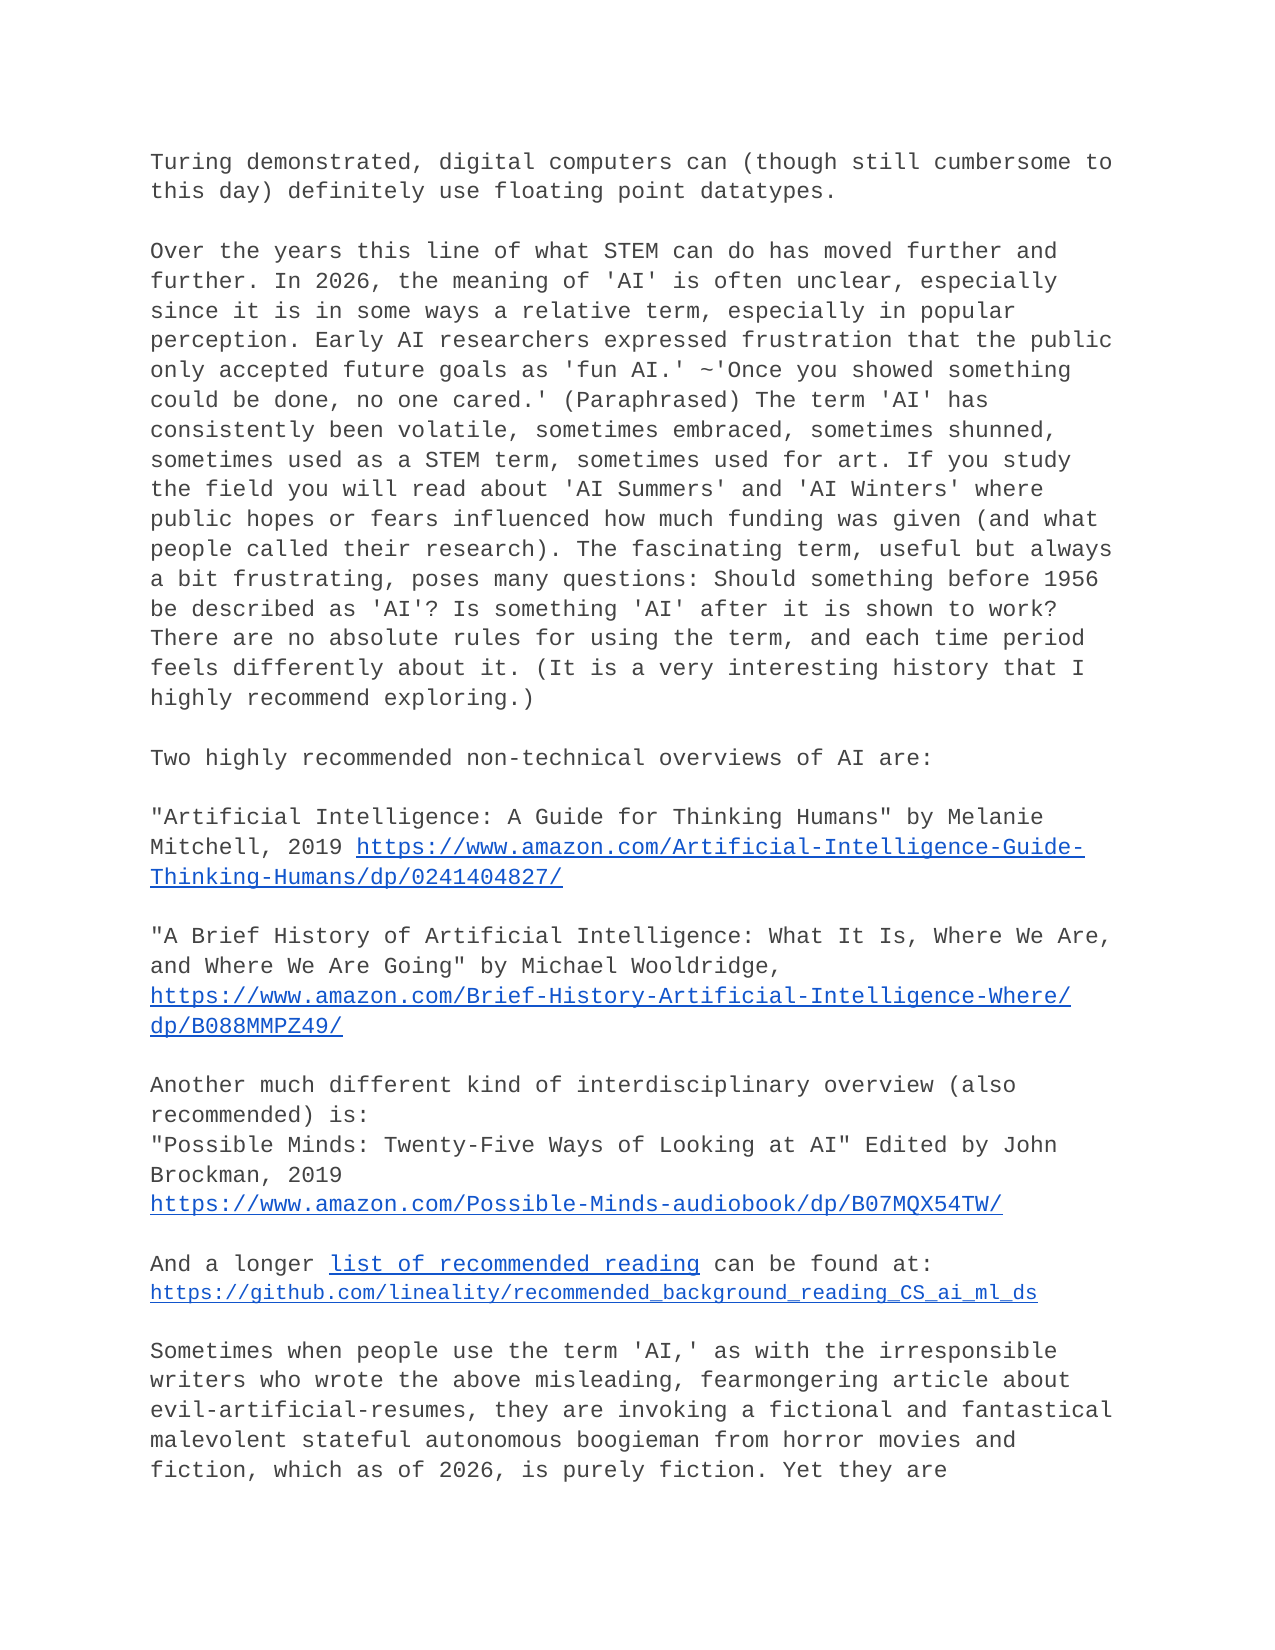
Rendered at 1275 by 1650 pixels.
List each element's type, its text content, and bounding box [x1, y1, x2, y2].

text Over the years this line of what STEM can do has moved further and further. In 2026, the meaning of 'AI' is often unclear, especially since it is in some ways a relative term, especially in popular perception. Early AI researchers expressed frustration that the public only accepted future goals as 'fun AI.' ~'Once you showed something could be done, no one cared.' (Paraphrased) The term 'AI' has consistently been volatile, sometimes embraced, sometimes shunned, sometimes used as a STEM term, sometimes used for art. If you study the field you will read about 'AI Summers' and 'AI Winters' where public hopes or fears influenced how much funding was given (and what people called their research). The fascinating term, useful but always a bit frustrating, poses many questions: Should something before 1956 be described as 'AI'? Is something 'AI' after it is shown to work? There are no absolute rules for using the term, and each time period feels differently about it. (It is a very interesting history that I highly recommend exploring.) [150, 239, 1125, 712]
text "A Brief History of Artificial Intelligence: What It Is, Where We Are, and Where We Are Going" by Michael Wooldridge, https://www.amazon.com/Brief-History-Artificial-Intelligence-Where/dp/B088MMPZ49/ [150, 924, 1125, 1040]
text "Possible Minds: Twenty-Five Ways of Looking at AI" Edited by John Brockman, 2019 https://www.amazon.com/Possible-Minds-audiobook/dp/B07MQX54TW/ [150, 1133, 1125, 1219]
text Turing demonstrated, digital computers can (though still cumbersome to this day) definitely use floating point datatypes. [150, 150, 1125, 206]
text And a longer list of recommended reading can be found at: [150, 1252, 1125, 1278]
text Sometimes when people use the term 'AI,' as with the irresponsible writers who wrote the above misleading, fearmongering article about evil-artificial-resumes, they are invoking a fictional and fantastical malevolent stateful autonomous boogieman from horror movies and fiction, which as of 2026, is purely fiction. Yet they are [150, 1339, 1125, 1484]
text "Artificial Intelligence: A Guide for Thinking Humans" by Melanie Mitchell, 2019 https://www.amazon.com/Artificial-Intelligence-Guide-Thinking-Humans/dp/0241404827/ [150, 805, 1125, 891]
text Another much different kind of interdisciplinary overview (also recommended) is: [150, 1073, 1125, 1129]
text https://github.com/lineality/recommended_background_reading_CS_ai_ml_ds [150, 1282, 1125, 1306]
text Two highly recommended non-technical overviews of AI are: [150, 746, 1125, 772]
